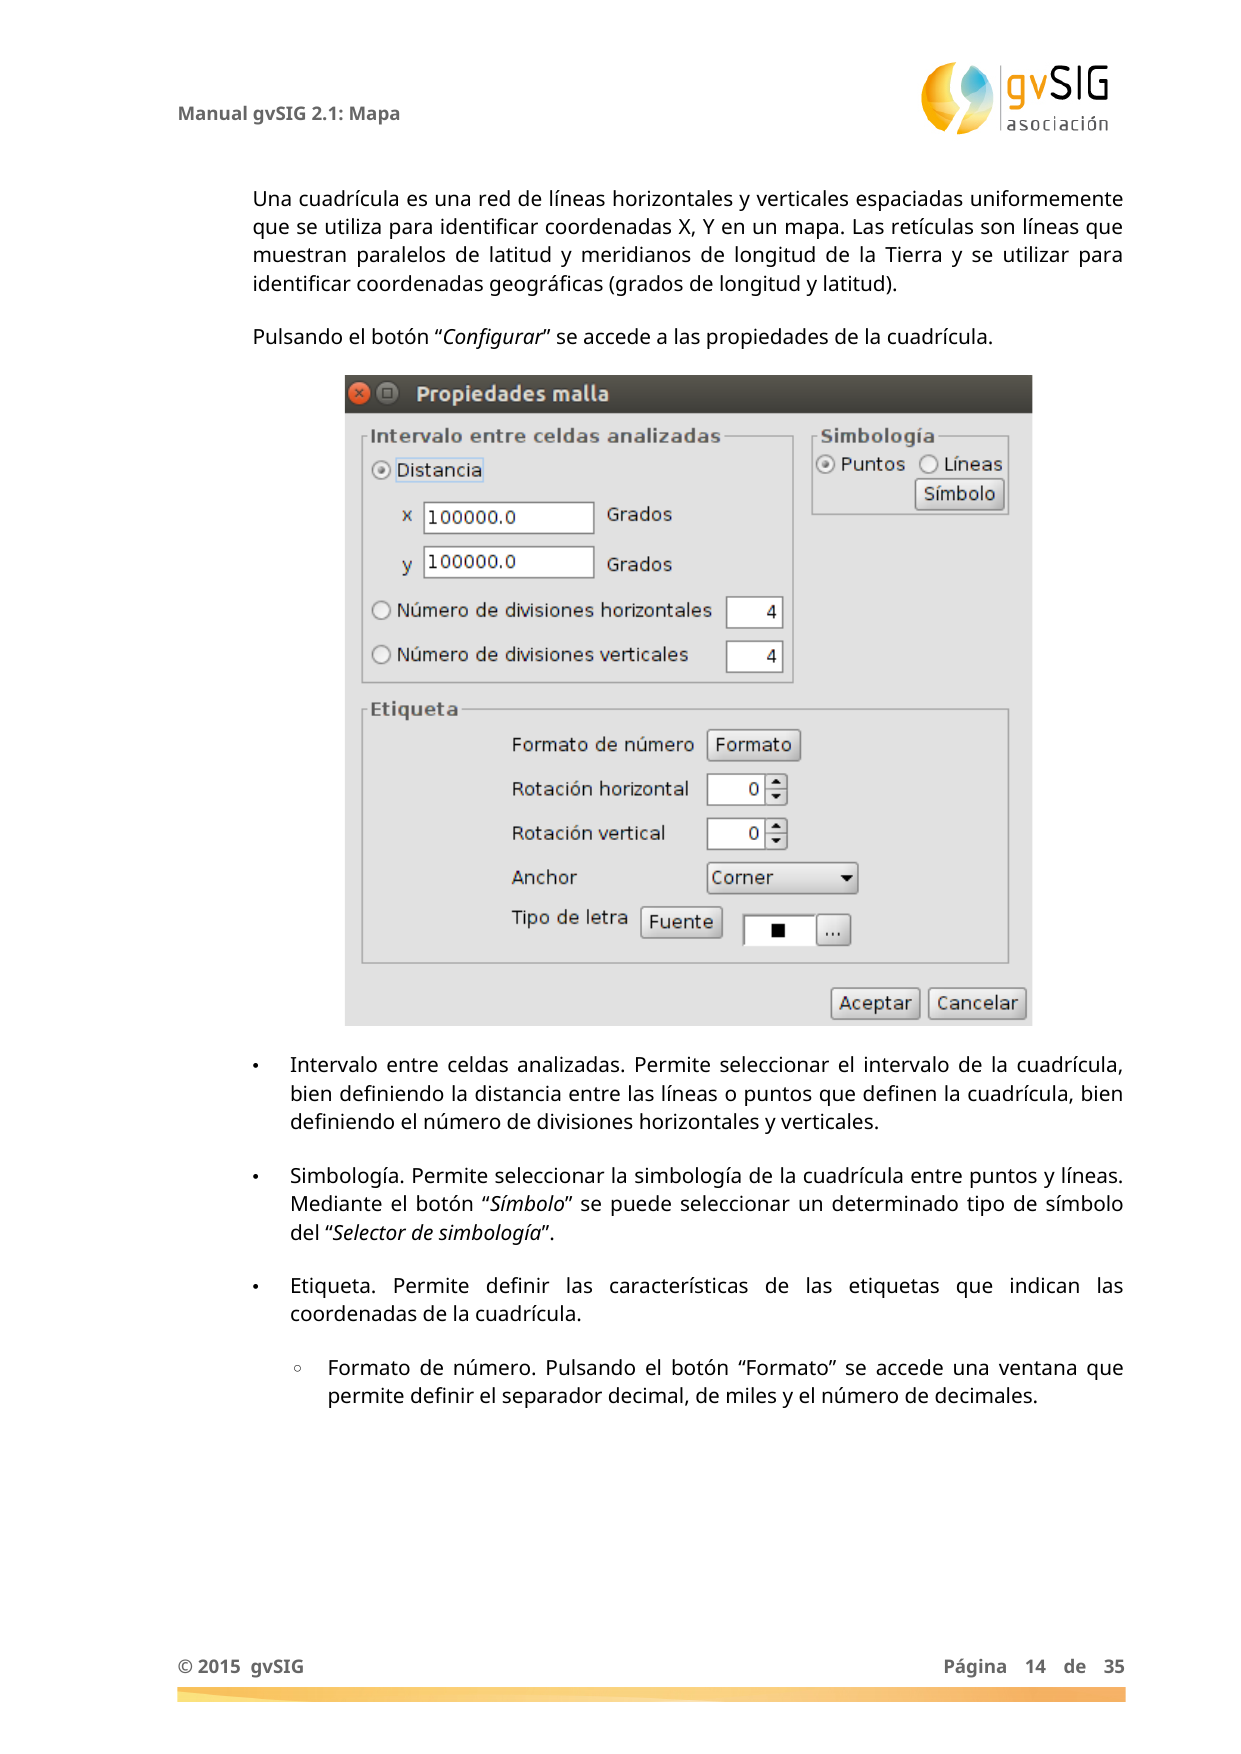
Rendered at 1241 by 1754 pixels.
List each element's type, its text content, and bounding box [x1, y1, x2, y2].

list Simbología. Permite seleccionar la simbología de la cuadrícula entre puntos y líneas. Mediante el botón “Símbolo” se puede seleccionar un determinado tipo de símbolo del “Selector de simbología”. [252, 1161, 1125, 1246]
picture [902, 47, 1122, 148]
list Intervalo entre celdas analizadas. Permite seleccionar el intervalo de la cuadrícula, bien definiendo la distancia entre las líneas o puntos que definen la cuadrícula, bien definiendo el número de divisiones horizontales y verticales. [252, 1050, 1125, 1136]
list Pulsando el botón “Configurar” se accede a las propiedades de la cuadrícula. [215, 322, 1125, 351]
picture [344, 375, 1033, 1026]
list Una cuadrícula es una red de líneas horizontales y verticales espaciadas uniformemente que se utiliza para identificar coordenadas X, Y en un mapa. Las retículas son líneas que muestran paralelos de latitud y meridianos de longitud de la Tierra y se utilizar para identificar coordenadas geográficas (grados de longitud y latitud). [215, 184, 1125, 297]
list Etiqueta. Permite definir las características de las etiquetas que indican las coordenadas de la cuadrícula. [252, 1271, 1125, 1328]
picture [177, 1687, 1126, 1702]
list Formato de número. Pulsando el botón “Formato” se accede una ventana que permite definir el separador decimal, de miles y el número de decimales. [290, 1353, 1125, 1410]
